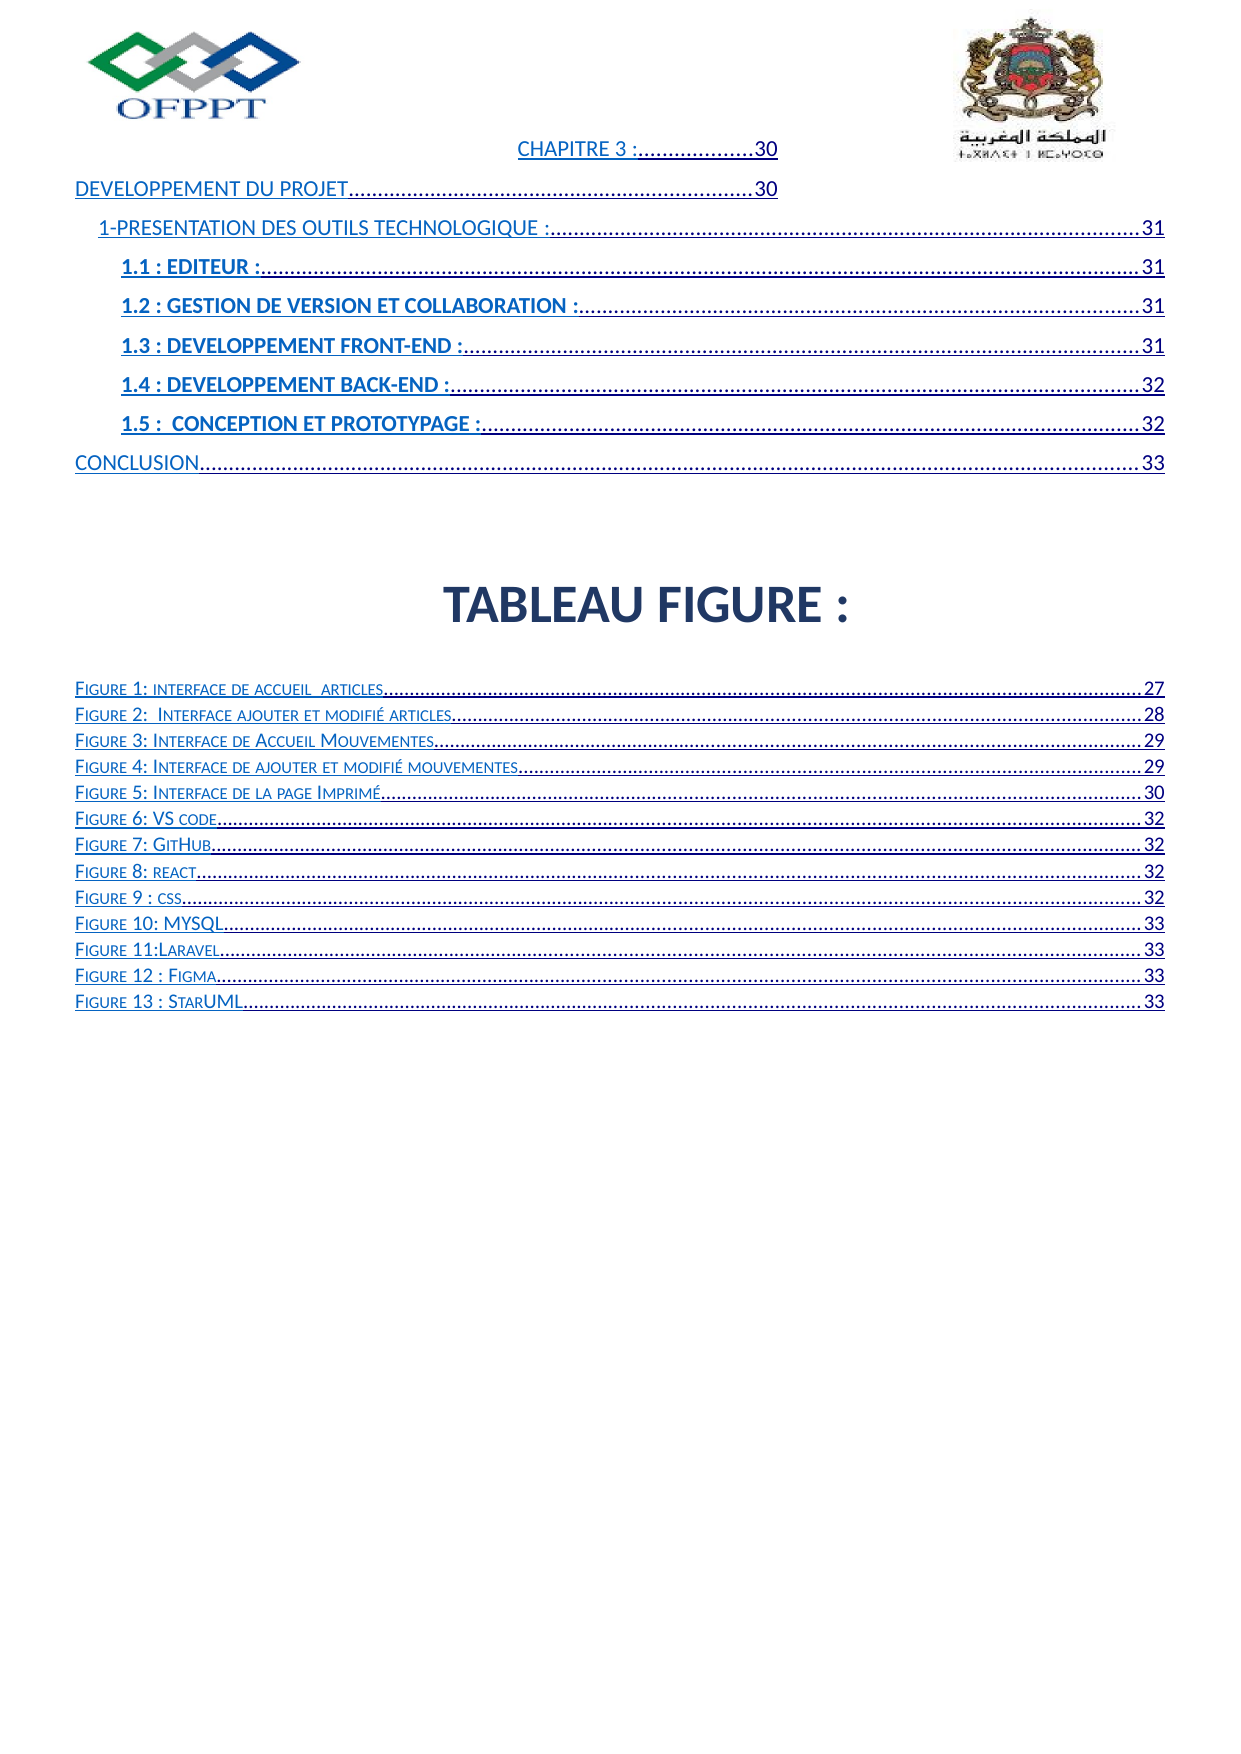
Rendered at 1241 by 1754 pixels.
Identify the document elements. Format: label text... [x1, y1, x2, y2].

text Figure 6: VS code 32 [75, 806, 1166, 831]
subtitle TABLEAU FIGURE : [128, 570, 1166, 636]
text 1.2 : GESTION DE VERSION ET COLLABORATION : 31 [121, 291, 1166, 319]
text 1.5 : CONCEPTION ET PROTOTYPAGE : 32 [121, 409, 1166, 437]
text 1.3 : DEVELOPPEMENT FRONT-END : 31 [121, 331, 1166, 359]
text Figure 5: Interface de la page Imprimé 30 [75, 779, 1166, 805]
text Figure 2: Interface ajouter et modifié articles 28 [75, 701, 1166, 726]
text Figure 4: Interface de ajouter et modifié mouvementes 29 [75, 753, 1166, 779]
text Figure 10: MYSQL 33 [75, 910, 1166, 936]
text 1.1 : EDITEUR : 31 [121, 252, 1166, 280]
text Figure 9 : css 32 [75, 884, 1166, 909]
text Figure 12 : Figma 33 [75, 962, 1166, 988]
text Figure 11:Laravel 33 [75, 936, 1166, 962]
text Figure 13 : StarUML 33 [75, 988, 1166, 1014]
text Figure 3: Interface de Accueil Mouvementes 29 [75, 727, 1166, 752]
text Figure 1: interface de accueil articles 27 [75, 675, 1166, 700]
text 1.4 : DEVELOPPEMENT BACK-END : 32 [121, 370, 1166, 398]
text 1-PRESENTATION DES OUTILS TECHNOLOGIQUE : 31 [98, 213, 1166, 241]
text DEVELOPPEMENT DU PROJET 30 [75, 174, 1166, 202]
text Figure 8: react 32 [75, 858, 1166, 883]
text CHAPITRE 3 : 30 [518, 134, 778, 158]
text CONCLUSION 33 [75, 448, 1166, 477]
text Figure 7: GitHub 32 [75, 832, 1166, 857]
